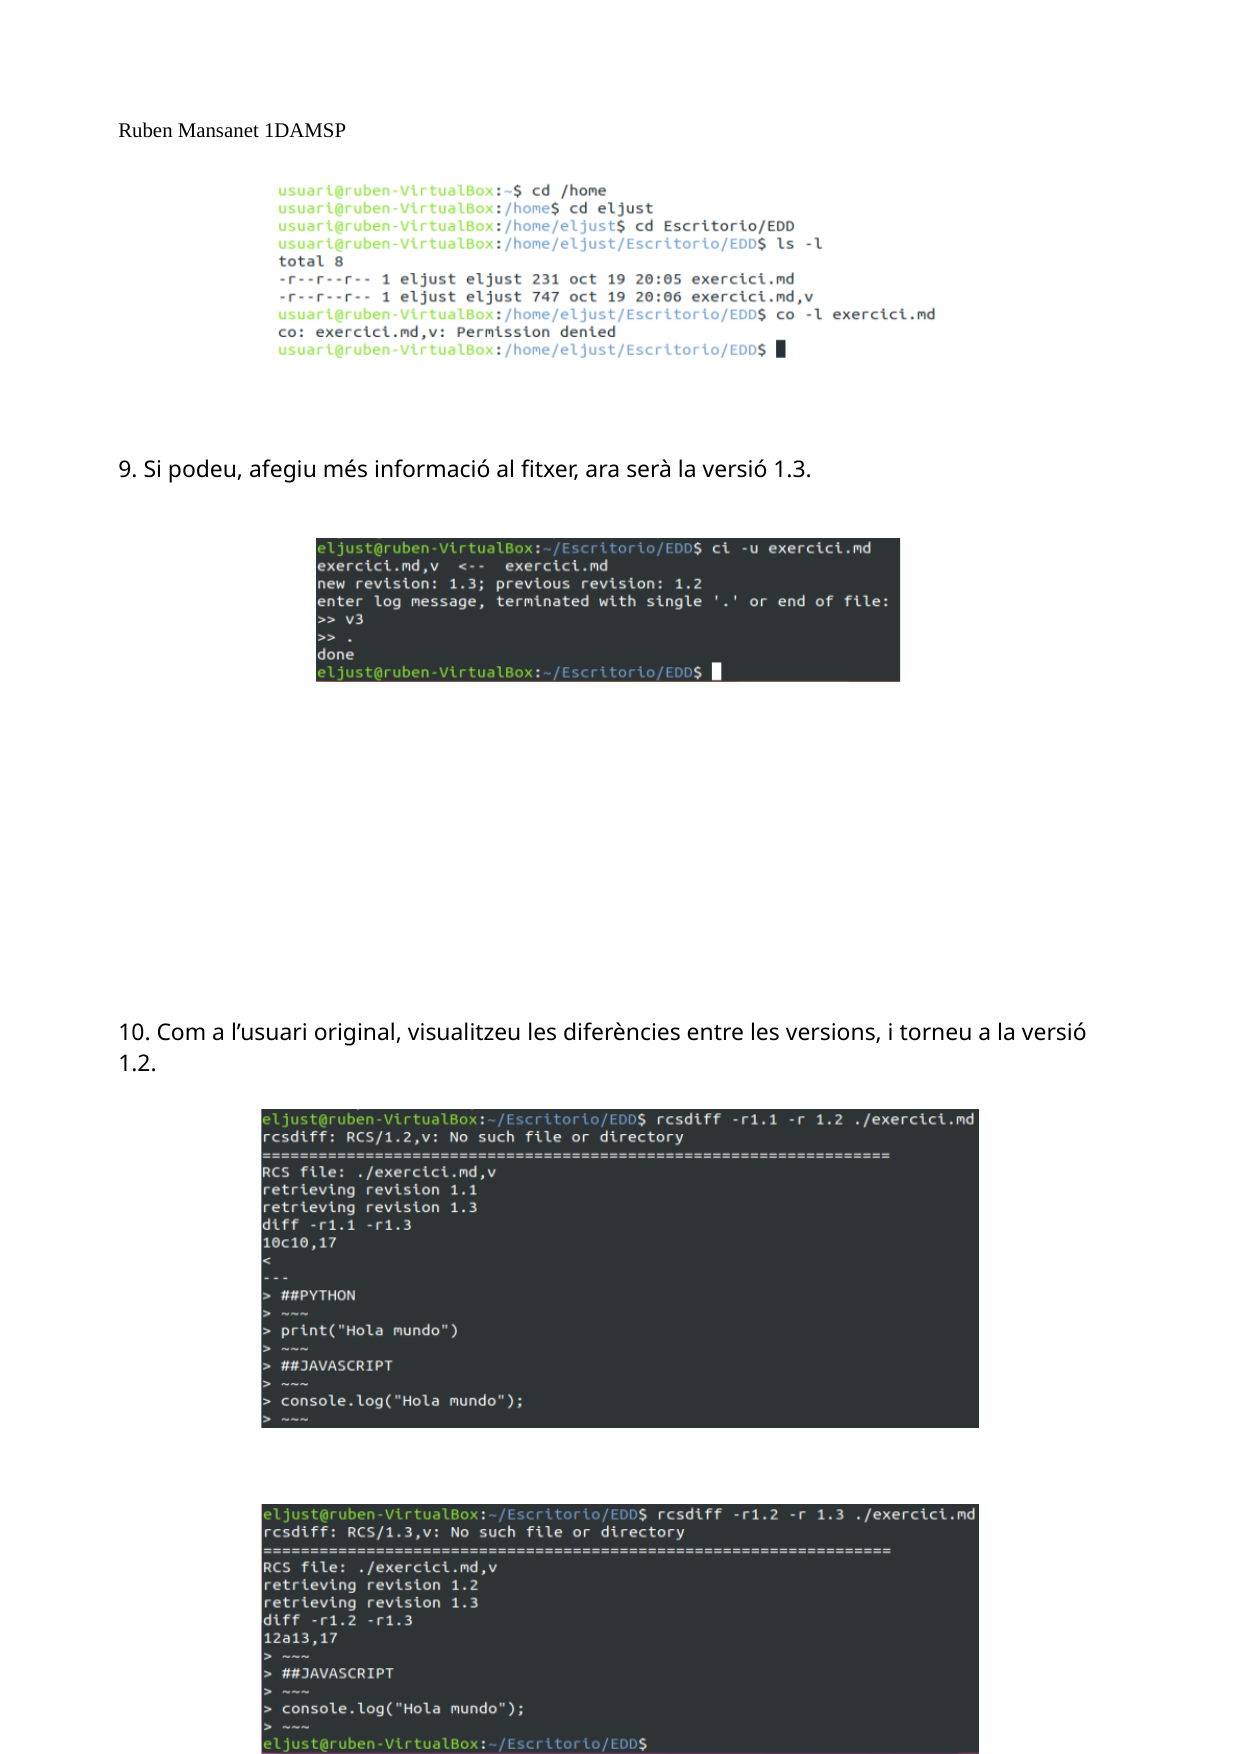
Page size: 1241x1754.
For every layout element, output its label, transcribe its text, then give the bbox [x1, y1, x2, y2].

picture [261, 1109, 979, 1428]
text 9. Si podeu, afegiu més informació al fitxer, ara serà la versió 1.3. [118, 453, 1122, 484]
picture [277, 182, 939, 358]
picture [316, 538, 901, 682]
picture [261, 1504, 979, 1754]
text 10. Com a l’usuari original, visualitzeu les diferències entre les versions, i torneu a la versió 1.2. [118, 1015, 1122, 1078]
